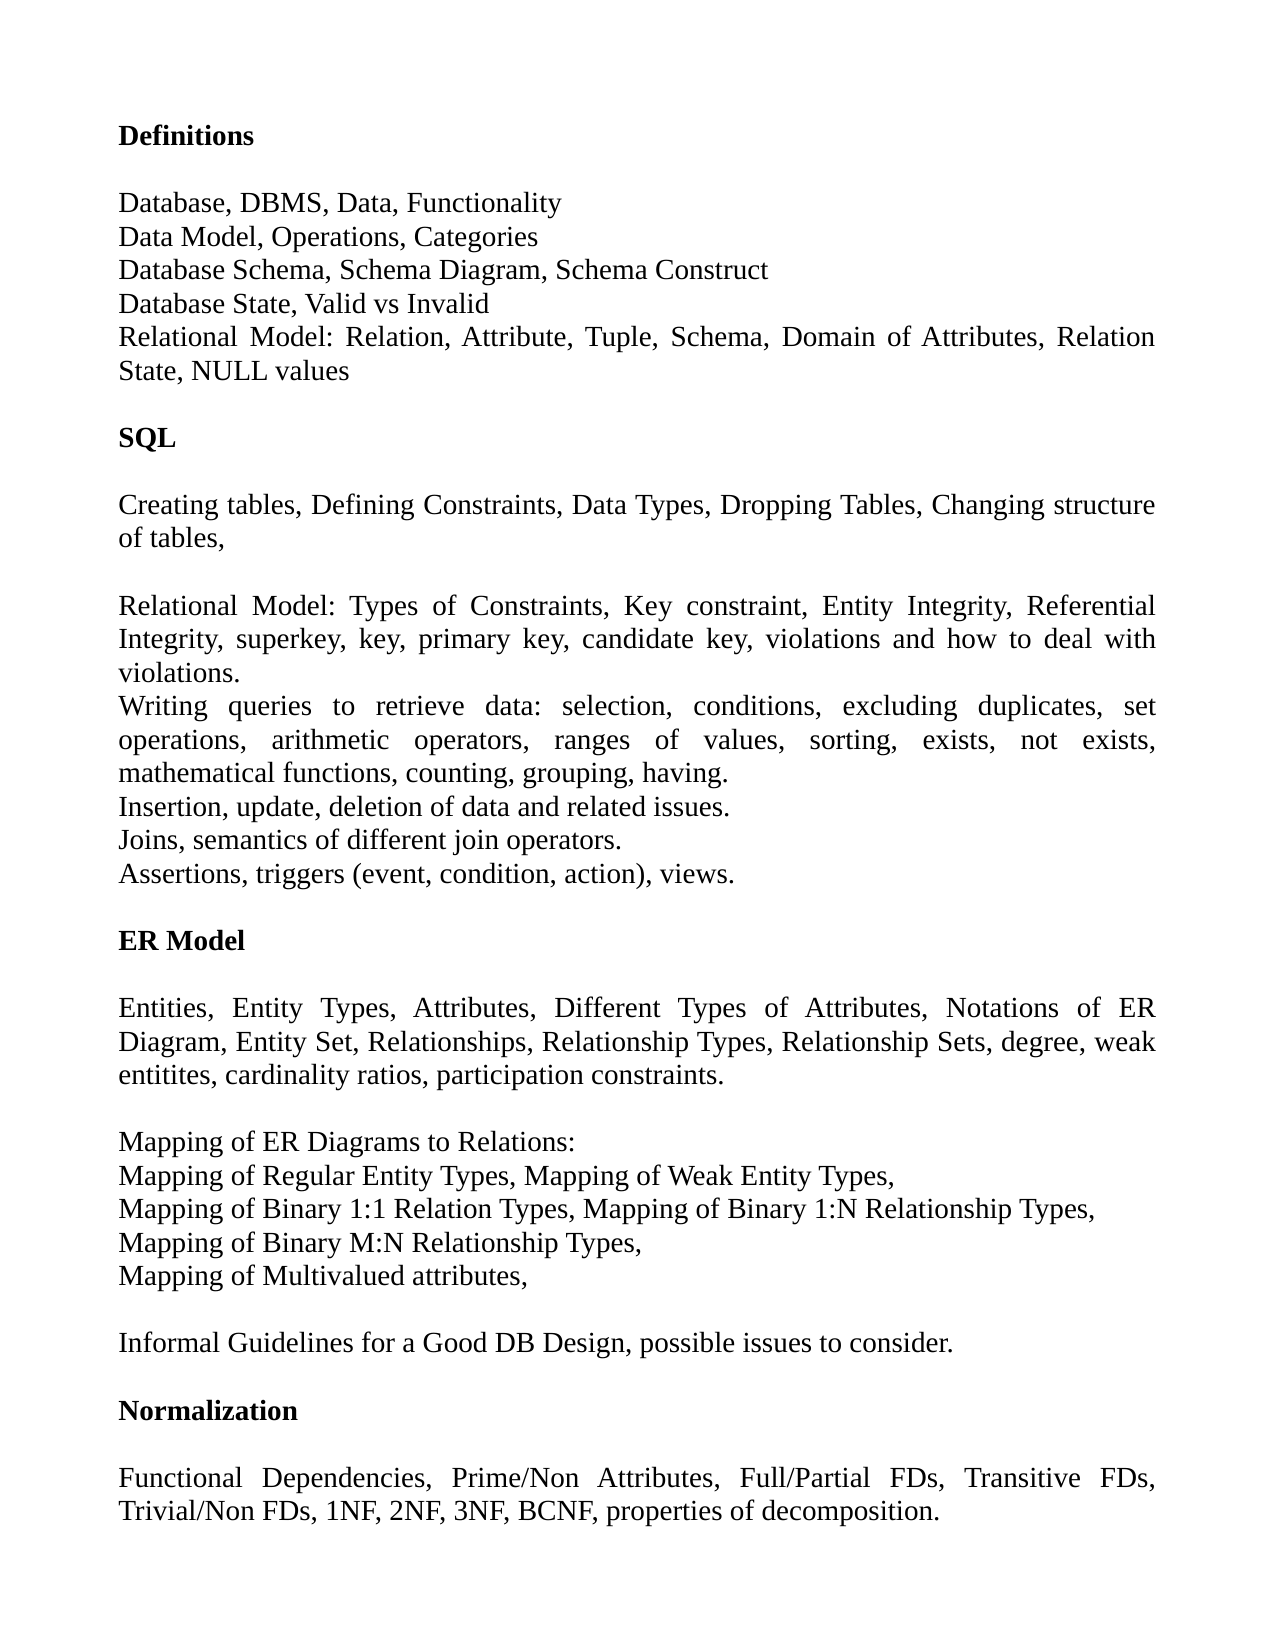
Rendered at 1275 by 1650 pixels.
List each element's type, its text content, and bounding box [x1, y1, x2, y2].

text Definitions [118, 118, 1157, 152]
text Data Model, Operations, Categories [118, 219, 1157, 252]
text Normalization [118, 1393, 1157, 1426]
text Informal Guidelines for a Good DB Design, possible issues to consider. [118, 1326, 1157, 1359]
text Writing queries to retrieve data: selection, conditions, excluding duplicates, set operations, arithmetic operators, ranges of values, sorting, exists, not exists, mathematical functions, counting, grouping, having. [118, 688, 1157, 789]
text SQL [118, 420, 1157, 453]
text Entities, Entity Types, Attributes, Different Types of Attributes, Notations of ER Diagram, Entity Set, Relationships, Relationship Types, Relationship Sets, degree, weak entitites, cardinality ratios, participation constraints. [118, 990, 1157, 1091]
text Relational Model: Relation, Attribute, Tuple, Schema, Domain of Attributes, Relation State, NULL values [118, 319, 1157, 386]
text Database, DBMS, Data, Functionality [118, 185, 1157, 219]
text Mapping of Regular Entity Types, Mapping of Weak Entity Types, [118, 1158, 1157, 1191]
text Mapping of ER Diagrams to Relations: [118, 1124, 1157, 1158]
text Database Schema, Schema Diagram, Schema Construct [118, 252, 1157, 286]
text Mapping of Binary 1:1 Relation Types, Mapping of Binary 1:N Relationship Types, [118, 1191, 1157, 1225]
text Mapping of Multivalued attributes, [118, 1258, 1157, 1292]
text Creating tables, Defining Constraints, Data Types, Dropping Tables, Changing structure of tables, [118, 487, 1157, 554]
text Assertions, triggers (event, condition, action), views. [118, 856, 1157, 889]
text Joins, semantics of different join operators. [118, 822, 1157, 856]
text Functional Dependencies, Prime/Non Attributes, Full/Partial FDs, Transitive FDs, Trivial/Non FDs, 1NF, 2NF, 3NF, BCNF, properties of decomposition. [118, 1460, 1157, 1527]
text ER Model [118, 923, 1157, 957]
text Mapping of Binary M:N Relationship Types, [118, 1225, 1157, 1258]
text Insertion, update, deletion of data and related issues. [118, 789, 1157, 822]
text Relational Model: Types of Constraints, Key constraint, Entity Integrity, Referential Integrity, superkey, key, primary key, candidate key, violations and how to deal with violations. [118, 588, 1157, 688]
text Database State, Valid vs Invalid [118, 286, 1157, 319]
